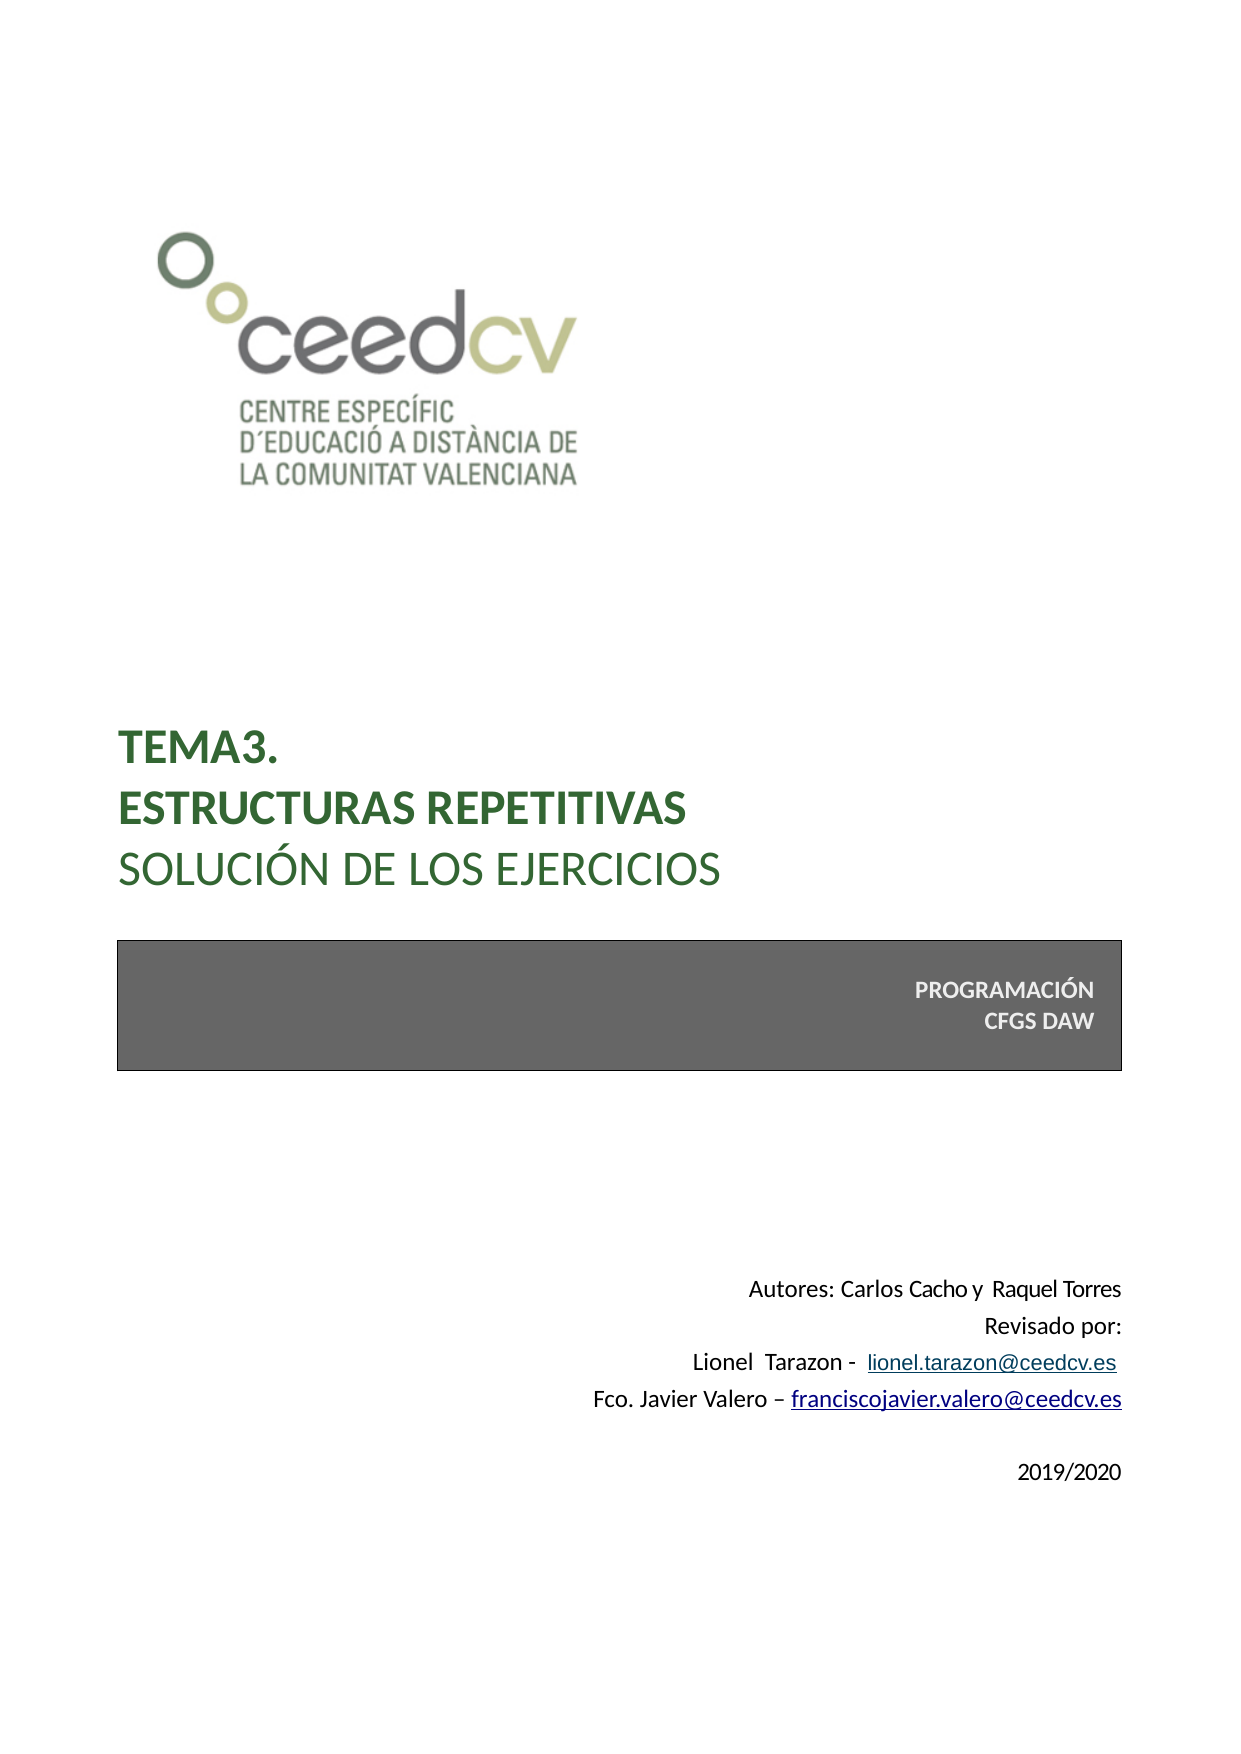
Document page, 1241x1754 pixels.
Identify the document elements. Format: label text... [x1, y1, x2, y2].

text TEMA3. [118, 714, 1122, 776]
text ESTRUCTURAS REPETITIVAS [118, 776, 1122, 837]
picture [118, 204, 681, 514]
text solución de los ejercicios [118, 837, 1122, 898]
text Fco. Javier Valero – franciscojavier.valero@ceedcv.es [231, 1383, 1122, 1413]
text CFGS DAW [121, 1005, 1094, 1036]
text PROGRAMACIÓN [121, 974, 1094, 1005]
text Autores: Carlos Cacho y Raquel Torres [231, 1273, 1122, 1304]
text 2019/2020 [231, 1456, 1122, 1486]
text Lionel Tarazon - lionel.tarazon@ceedcv.es [231, 1346, 1122, 1377]
text Revisado por: [231, 1310, 1122, 1340]
